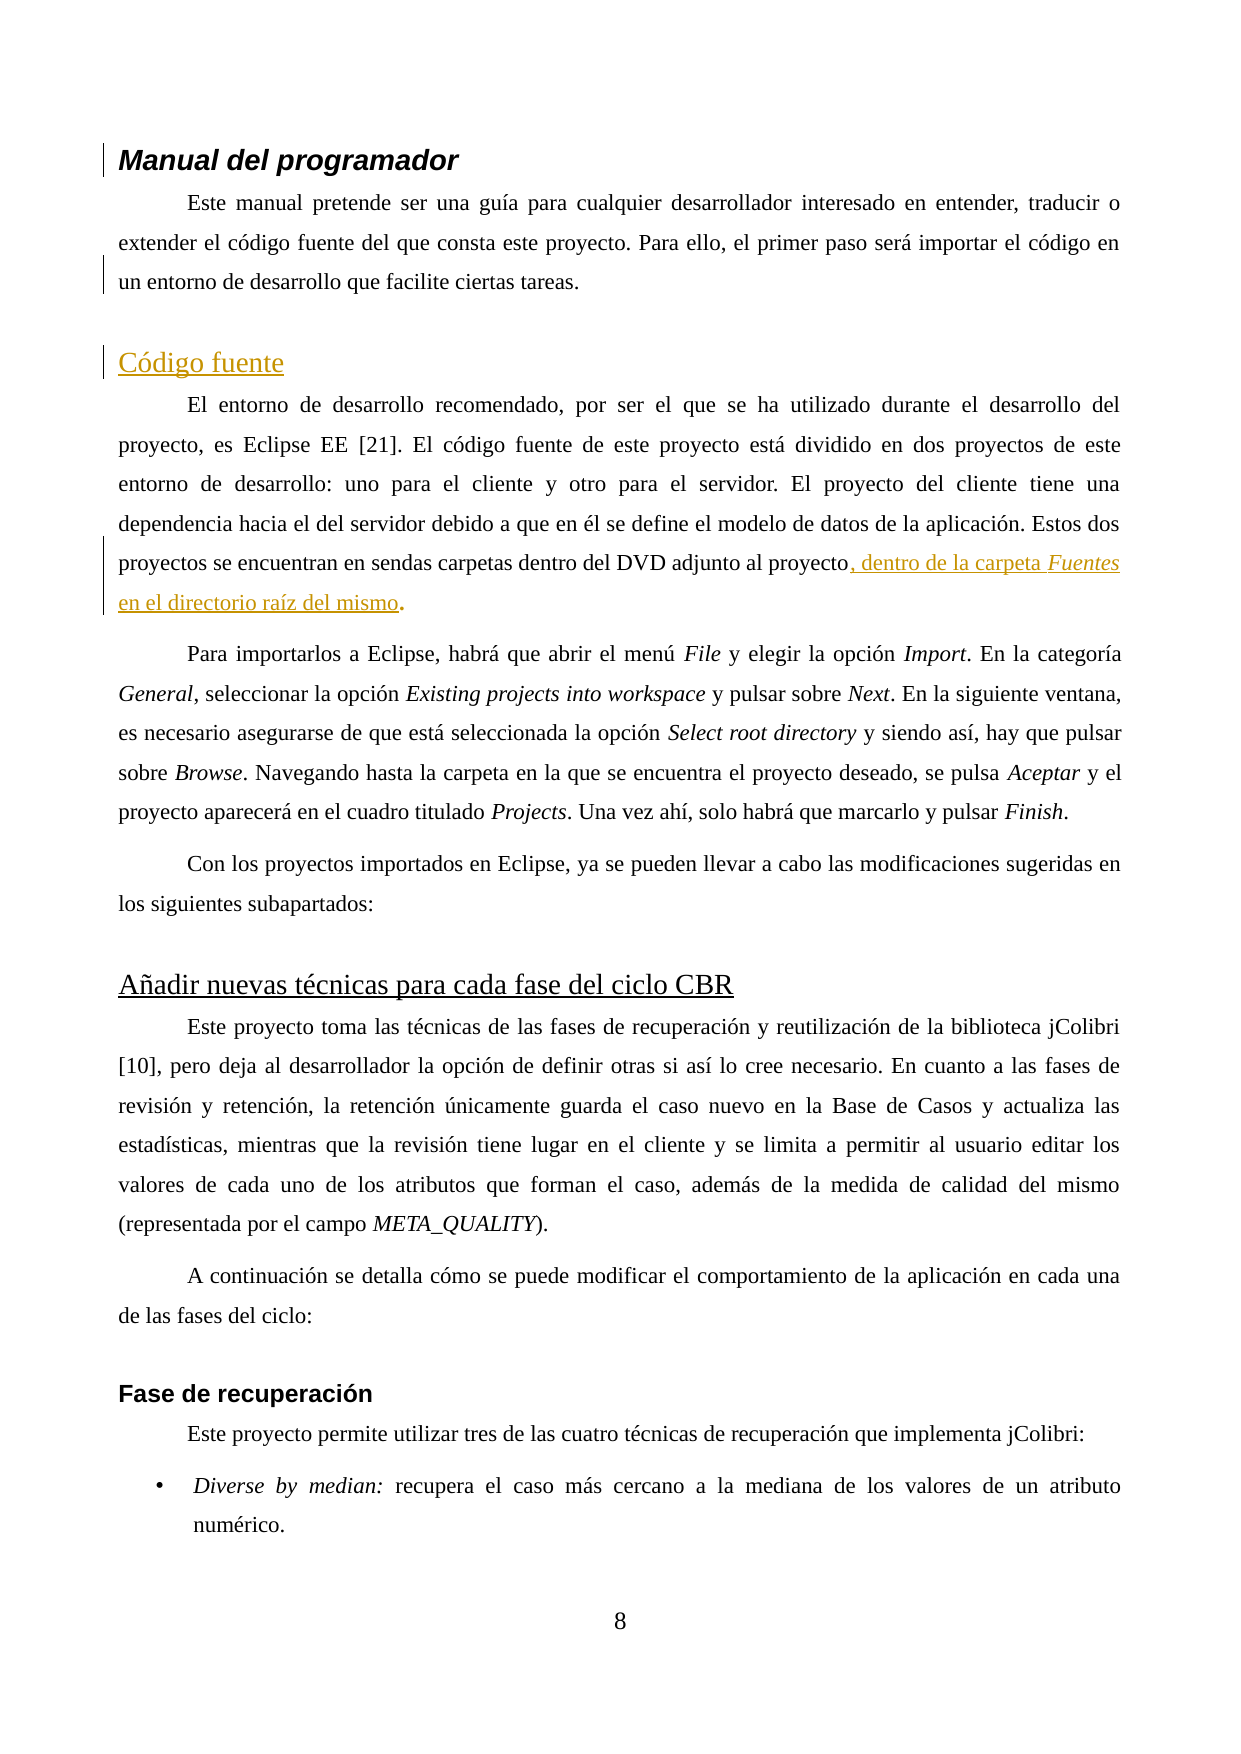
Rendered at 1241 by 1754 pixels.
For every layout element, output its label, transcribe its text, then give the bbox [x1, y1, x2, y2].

subtitle Añadir nuevas técnicas para cada fase del ciclo CBR [118, 967, 1122, 1000]
subtitle Manual del programador [118, 143, 1122, 177]
text Con los proyectos importados en Eclipse, ya se pueden llevar a cabo las modificaciones sugeridas en los siguientes subapartados: [118, 850, 1122, 916]
list Diverse by median: recupera el caso más cercano a la mediana de los valores de un atributo numérico. [156, 1472, 1122, 1538]
text A continuación se detalla cómo se puede modificar el comportamiento de la aplicación en cada una de las fases del ciclo: [118, 1262, 1122, 1328]
text Este proyecto toma las técnicas de las fases de recuperación y reutilización de la biblioteca jColibri [10], pero deja al desarrollador la opción de definir otras si así lo cree necesario. En cuanto a las fases de revisión y retención, la retención únicamente guarda el caso nuevo en la Base de Casos y actualiza las estadísticas, mientras que la revisión tiene lugar en el cliente y se limita a permitir al usuario editar los valores de cada uno de los atributos que forman el caso, además de la medida de calidad del mismo (representada por el campo META_QUALITY). [118, 1013, 1122, 1237]
text Para importarlos a Eclipse, habrá que abrir el menú File y elegir la opción Import. En la categoría General, seleccionar la opción Existing projects into workspace y pulsar sobre Next. En la siguiente ventana, es necesario asegurarse de que está seleccionada la opción Select root directory y siendo así, hay que pulsar sobre Browse. Navegando hasta la carpeta en la que se encuentra el proyecto deseado, se pulsa Aceptar y el proyecto aparecerá en el cuadro titulado Projects. Una vez ahí, solo habrá que marcarlo y pulsar Finish. [118, 641, 1122, 825]
text El entorno de desarrollo recomendado, por ser el que se ha utilizado durante el desarrollo del proyecto, es Eclipse EE [21]. El código fuente de este proyecto está dividido en dos proyectos de este entorno de desarrollo: uno para el cliente y otro para el servidor. El proyecto del cliente tiene una dependencia hacia el del servidor debido a que en él se define el modelo de datos de la aplicación. Estos dos proyectos se encuentran en sendas carpetas dentro del DVD adjunto al proyecto, dentro de la carpeta Fuentes en el directorio raíz del mismo. [118, 391, 1122, 615]
subtitle Código fuente [118, 345, 1122, 379]
text Este proyecto permite utilizar tres de las cuatro técnicas de recuperación que implementa jColibri: [118, 1420, 1122, 1446]
subtitle Fase de recuperación [118, 1379, 1122, 1407]
text Este manual pretende ser una guía para cualquier desarrollador interesado en entender, traducir o extender el código fuente del que consta este proyecto. Para ello, el primer paso será importar el código en un entorno de desarrollo que facilite ciertas tareas. [118, 189, 1122, 294]
